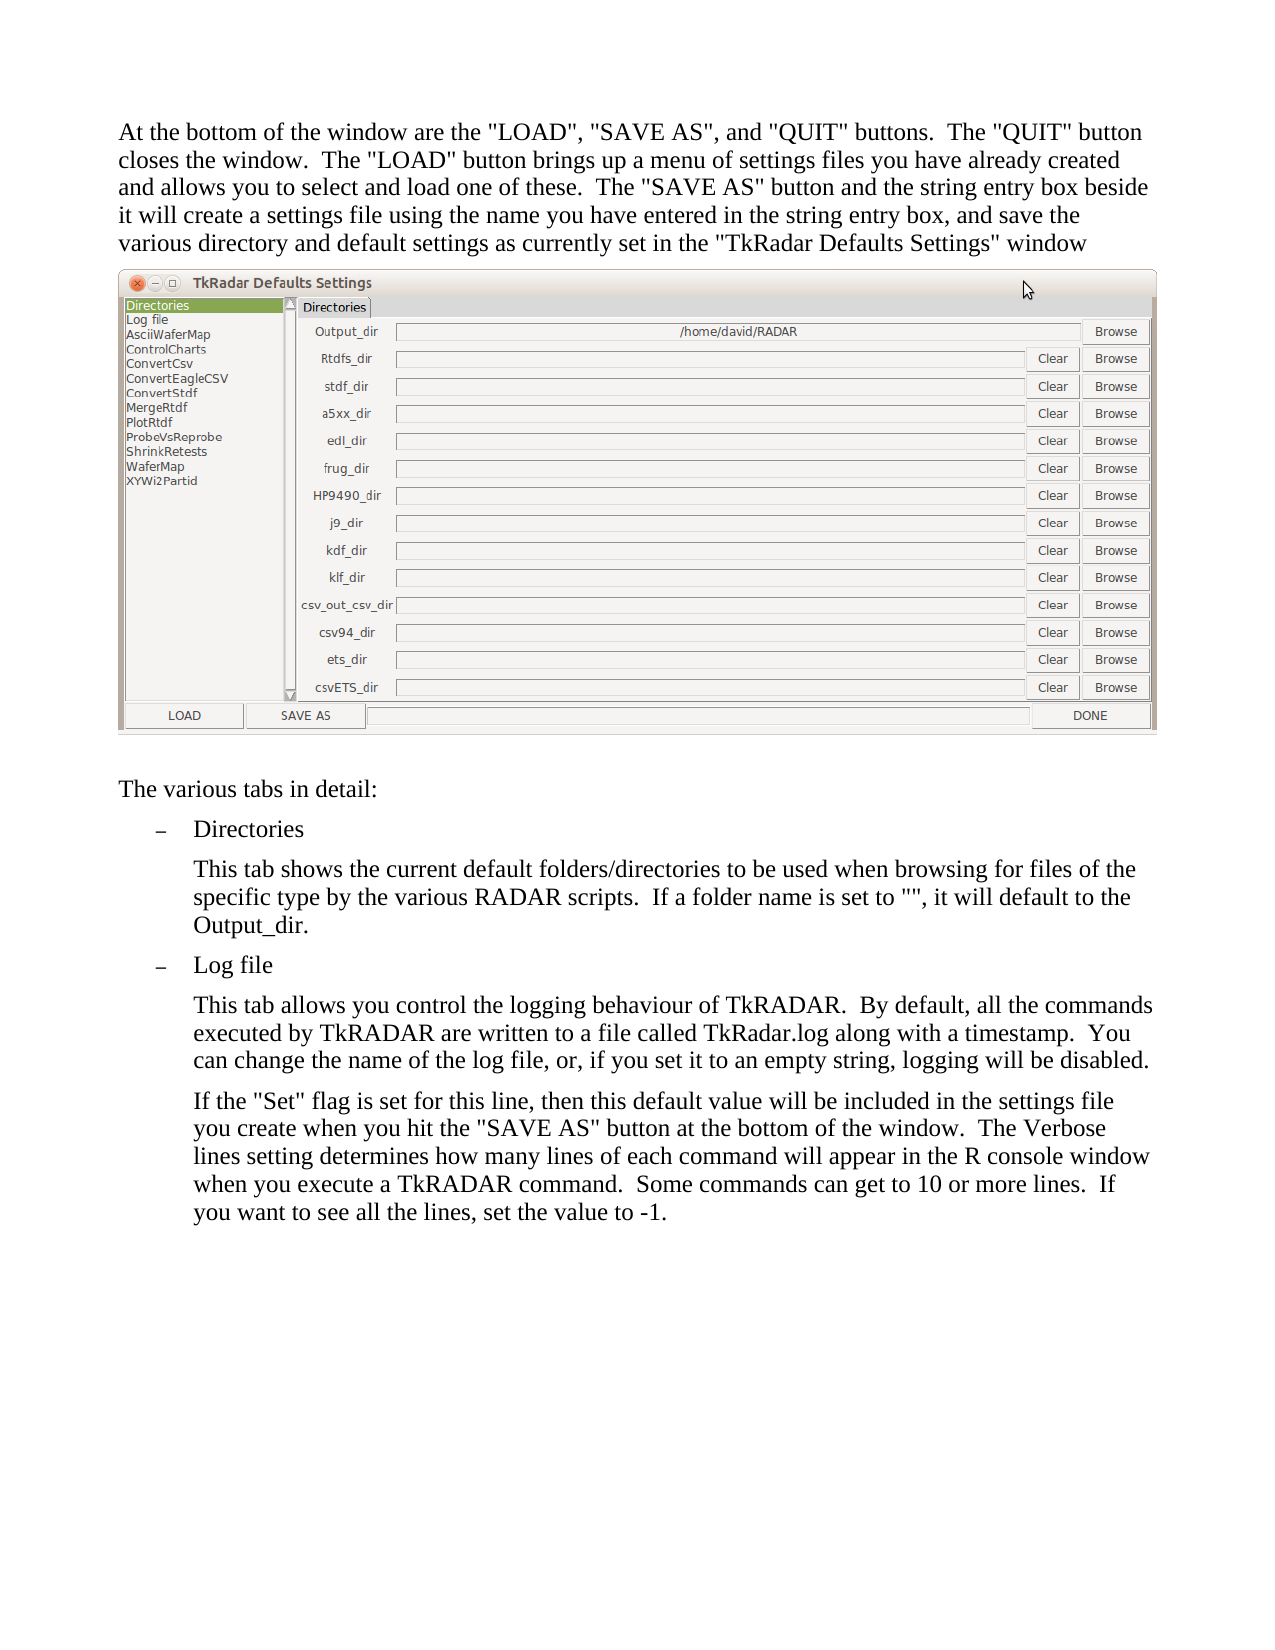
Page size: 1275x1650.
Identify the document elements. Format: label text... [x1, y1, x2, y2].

list This tab allows you control the logging behaviour of TkRADAR. By default, all the commands executed by TkRADAR are written to a file called TkRadar.log along with a timestamp. You can change the name of the log file, or, if you set it to an empty string, logging will be disabled. [156, 991, 1157, 1074]
text At the bottom of the window are the "LOAD", "SAVE AS", and "QUIT" buttons. The "QUIT" button closes the window. The "LOAD" button brings up a menu of settings files you have already created and allows you to select and load one of these. The "SAVE AS" button and the string entry box beside it will create a settings file using the name you have entered in the string entry box, and save the various directory and default settings as currently set in the "TkRadar Defaults Settings" window [118, 118, 1157, 257]
picture [118, 269, 1157, 735]
list Directories [156, 815, 1157, 843]
list If the "Set" flag is set for this line, then this default value will be included in the settings file you create when you hit the "SAVE AS" button at the bottom of the window. The Verbose lines setting determines how many lines of each command will appear in the R console window when you execute a TkRADAR command. Some commands can get to 10 or more lines. If you want to see all the lines, set the value to -1. [156, 1087, 1157, 1225]
list This tab shows the current default folders/directories to be used when browsing for files of the specific type by the various RADAR scripts. If a folder name is set to "", it will default to the Output_dir. [156, 855, 1157, 938]
text The various tabs in detail: [118, 775, 1157, 803]
list Log file [156, 951, 1157, 979]
